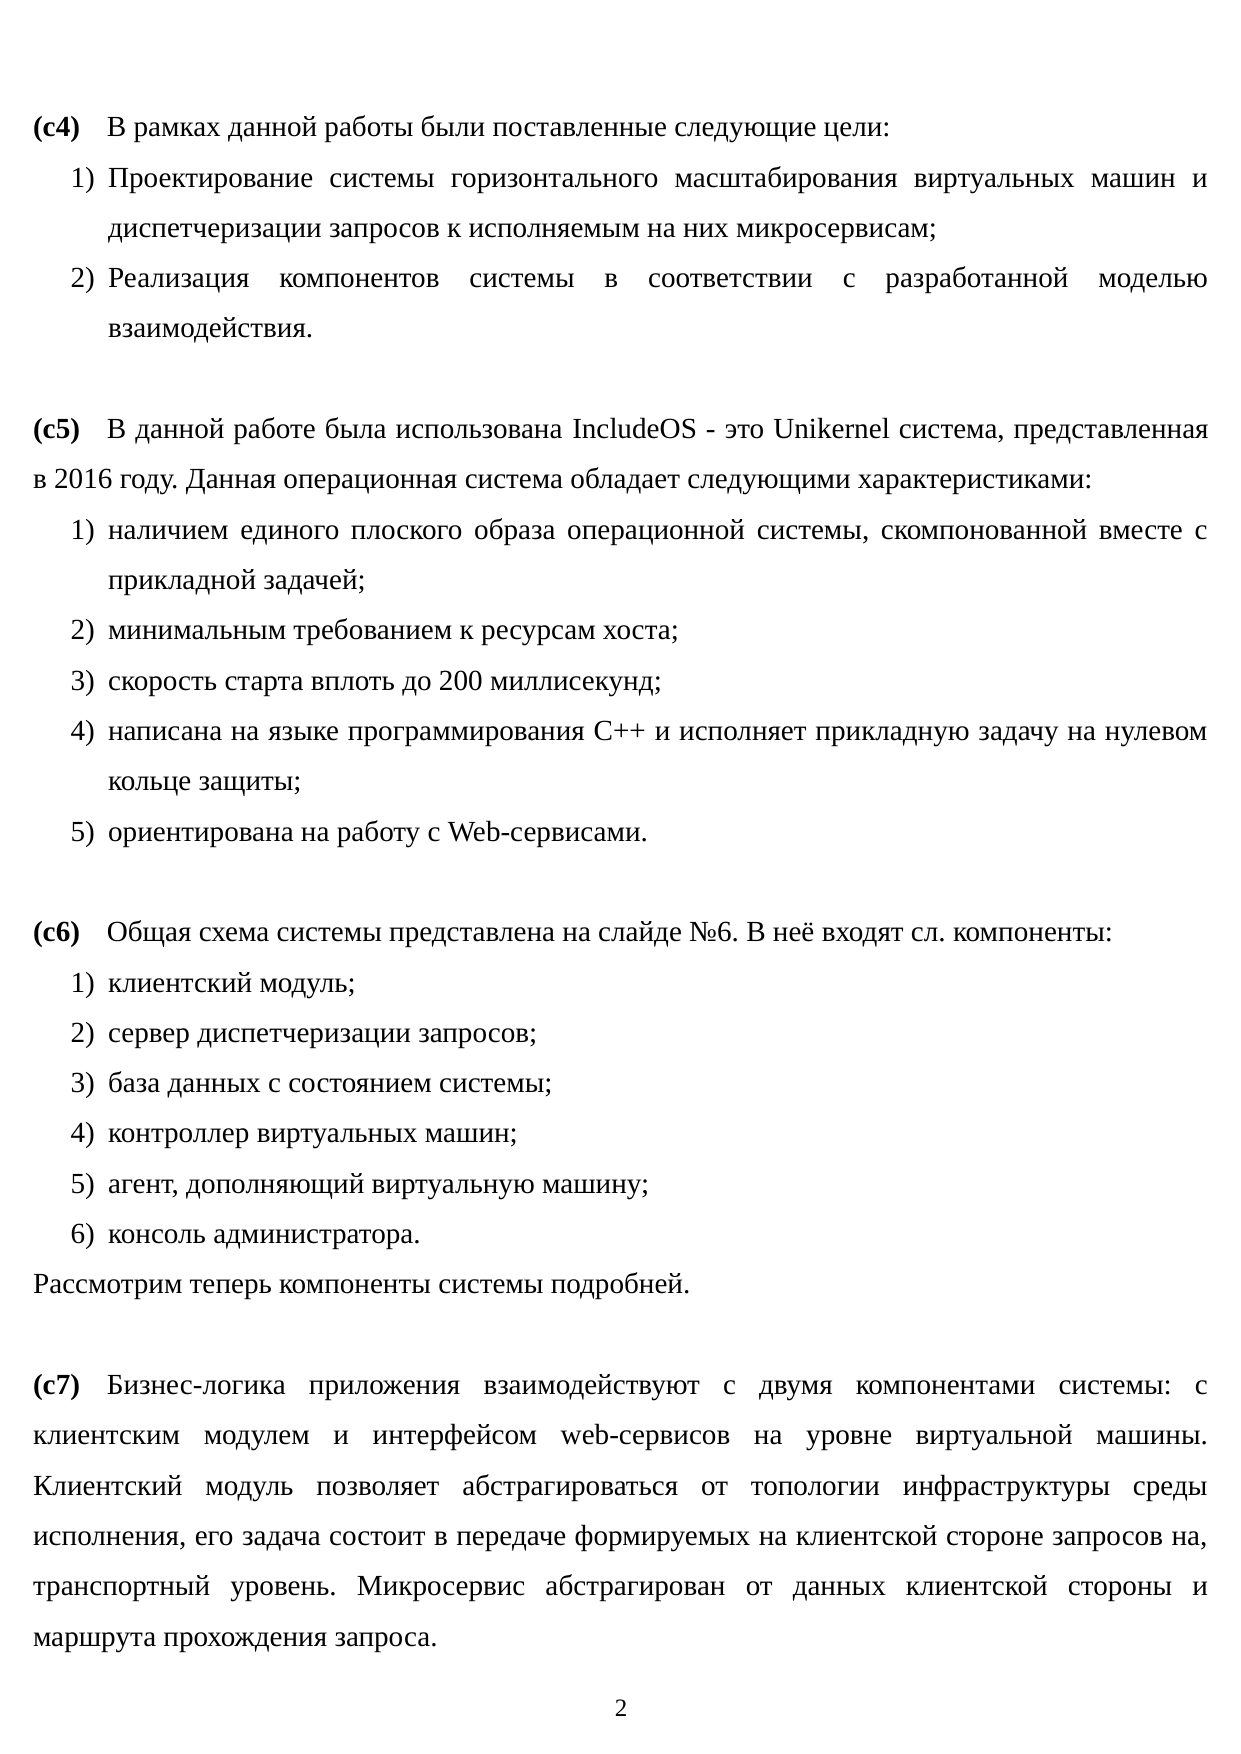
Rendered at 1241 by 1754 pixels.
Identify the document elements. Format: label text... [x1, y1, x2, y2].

list сервер диспетчеризации запросов; [70, 1015, 1209, 1048]
text (с4) В рамках данной работы были поставленные следующие цели: [33, 109, 1209, 143]
text (с7) Бизнес-логика приложения взаимодействуют с двумя компонентами системы: с клиентским модулем и интерфейсом web-сервисов на уровне виртуальной машины. Клиентский модуль позволяет абстрагироваться от топологии инфраструктуры среды исполнения, его задача состоит в передаче формируемых на клиентской стороне запросов на, транспортный уровень. Микросервис абстрагирован от данных клиентской стороны и маршрута прохождения запроса. [33, 1367, 1209, 1652]
list база данных с состоянием системы; [70, 1065, 1209, 1099]
list агент, дополняющий виртуальную машину; [70, 1166, 1209, 1199]
text (с5) В данной работе была использована IncludeOS - это Unikernel система, представленная в 2016 году. Данная операционная система обладает следующими характеристиками: [33, 411, 1209, 495]
list Проектирование системы горизонтального масштабирования виртуальных машин и диспетчеризации запросов к исполняемым на них микросервисам; [70, 160, 1209, 243]
list клиентский модуль; [70, 965, 1209, 998]
list контроллер виртуальных машин; [70, 1116, 1209, 1149]
list ориентирована на работу с Web-сервисами. [70, 814, 1209, 847]
list минимальным требованием к ресурсам хоста; [70, 612, 1209, 646]
list консоль администратора. [70, 1216, 1209, 1250]
list скорость старта вплоть до 200 миллисекунд; [70, 663, 1209, 696]
list наличием единого плоского образа операционной системы, скомпонованной вместе с прикладной задачей; [70, 512, 1209, 596]
list Реализация компонентов системы в соответствии с разработанной моделью взаимодействия. [70, 260, 1209, 344]
text (с6) Общая схема системы представлена на слайде №6. В неё входят сл. компоненты: [33, 914, 1209, 948]
text Рассмотрим теперь компоненты системы подробней. [33, 1267, 1209, 1300]
list написана на языке программирования С++ и исполняет прикладную задачу на нулевом кольце защиты; [70, 713, 1209, 797]
